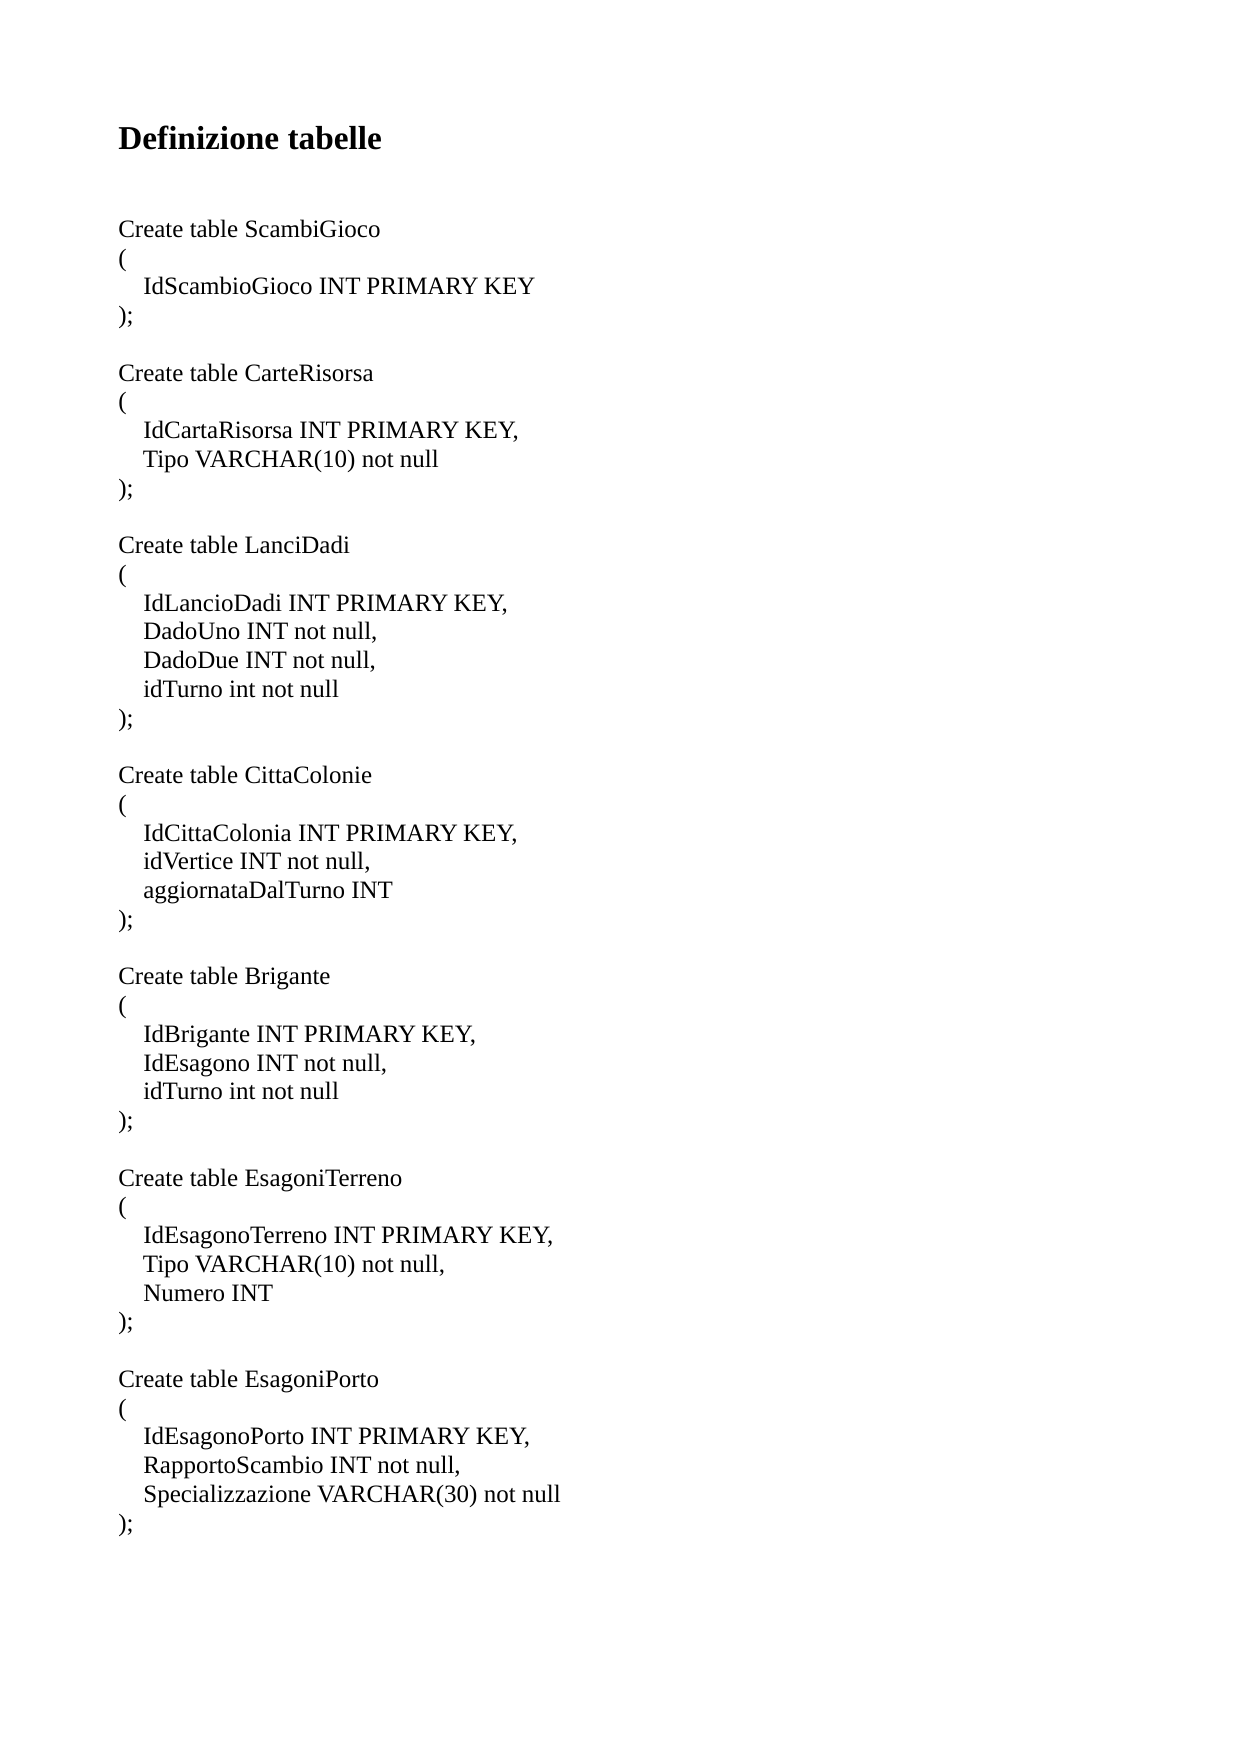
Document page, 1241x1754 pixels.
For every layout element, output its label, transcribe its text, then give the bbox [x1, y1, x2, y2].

text Definizione tabelle [118, 118, 1122, 156]
text IdLancioDadi INT PRIMARY KEY, [118, 588, 1122, 616]
text ); [118, 473, 1122, 501]
text DadoDue INT not null, [118, 645, 1122, 674]
text Create table EsagoniTerreno [118, 1163, 1122, 1191]
text DadoUno INT not null, [118, 616, 1122, 645]
text ( [118, 1191, 1122, 1220]
text ( [118, 386, 1122, 415]
text ); [118, 300, 1122, 329]
text Create table LanciDadi [118, 530, 1122, 559]
text Create table ScambiGioco [118, 214, 1122, 243]
text ); [118, 1306, 1122, 1335]
text ( [118, 243, 1122, 271]
text IdCartaRisorsa INT PRIMARY KEY, [118, 415, 1122, 444]
text Specializzazione VARCHAR(30) not null [118, 1479, 1122, 1508]
text IdEsagonoPorto INT PRIMARY KEY, [118, 1421, 1122, 1450]
text Tipo VARCHAR(10) not null, [118, 1249, 1122, 1278]
text IdEsagonoTerreno INT PRIMARY KEY, [118, 1220, 1122, 1249]
text ); [118, 1105, 1122, 1134]
text ); [118, 703, 1122, 731]
text ); [118, 904, 1122, 933]
text IdEsagono INT not null, [118, 1048, 1122, 1076]
text Create table CittaColonie [118, 760, 1122, 789]
text IdCittaColonia INT PRIMARY KEY, [118, 818, 1122, 846]
text Create table CarteRisorsa [118, 358, 1122, 386]
text idTurno int not null [118, 674, 1122, 703]
text ( [118, 990, 1122, 1019]
text ); [118, 1508, 1122, 1536]
text idTurno int not null [118, 1076, 1122, 1105]
text ( [118, 789, 1122, 818]
text ( [118, 1393, 1122, 1421]
text Numero INT [118, 1278, 1122, 1306]
text aggiornataDalTurno INT [118, 875, 1122, 904]
text Create table EsagoniPorto [118, 1364, 1122, 1393]
text RapportoScambio INT not null, [118, 1450, 1122, 1479]
text ( [118, 559, 1122, 588]
text Create table Brigante [118, 961, 1122, 990]
text IdScambioGioco INT PRIMARY KEY [118, 271, 1122, 300]
text idVertice INT not null, [118, 846, 1122, 875]
text IdBrigante INT PRIMARY KEY, [118, 1019, 1122, 1048]
text Tipo VARCHAR(10) not null [118, 444, 1122, 473]
